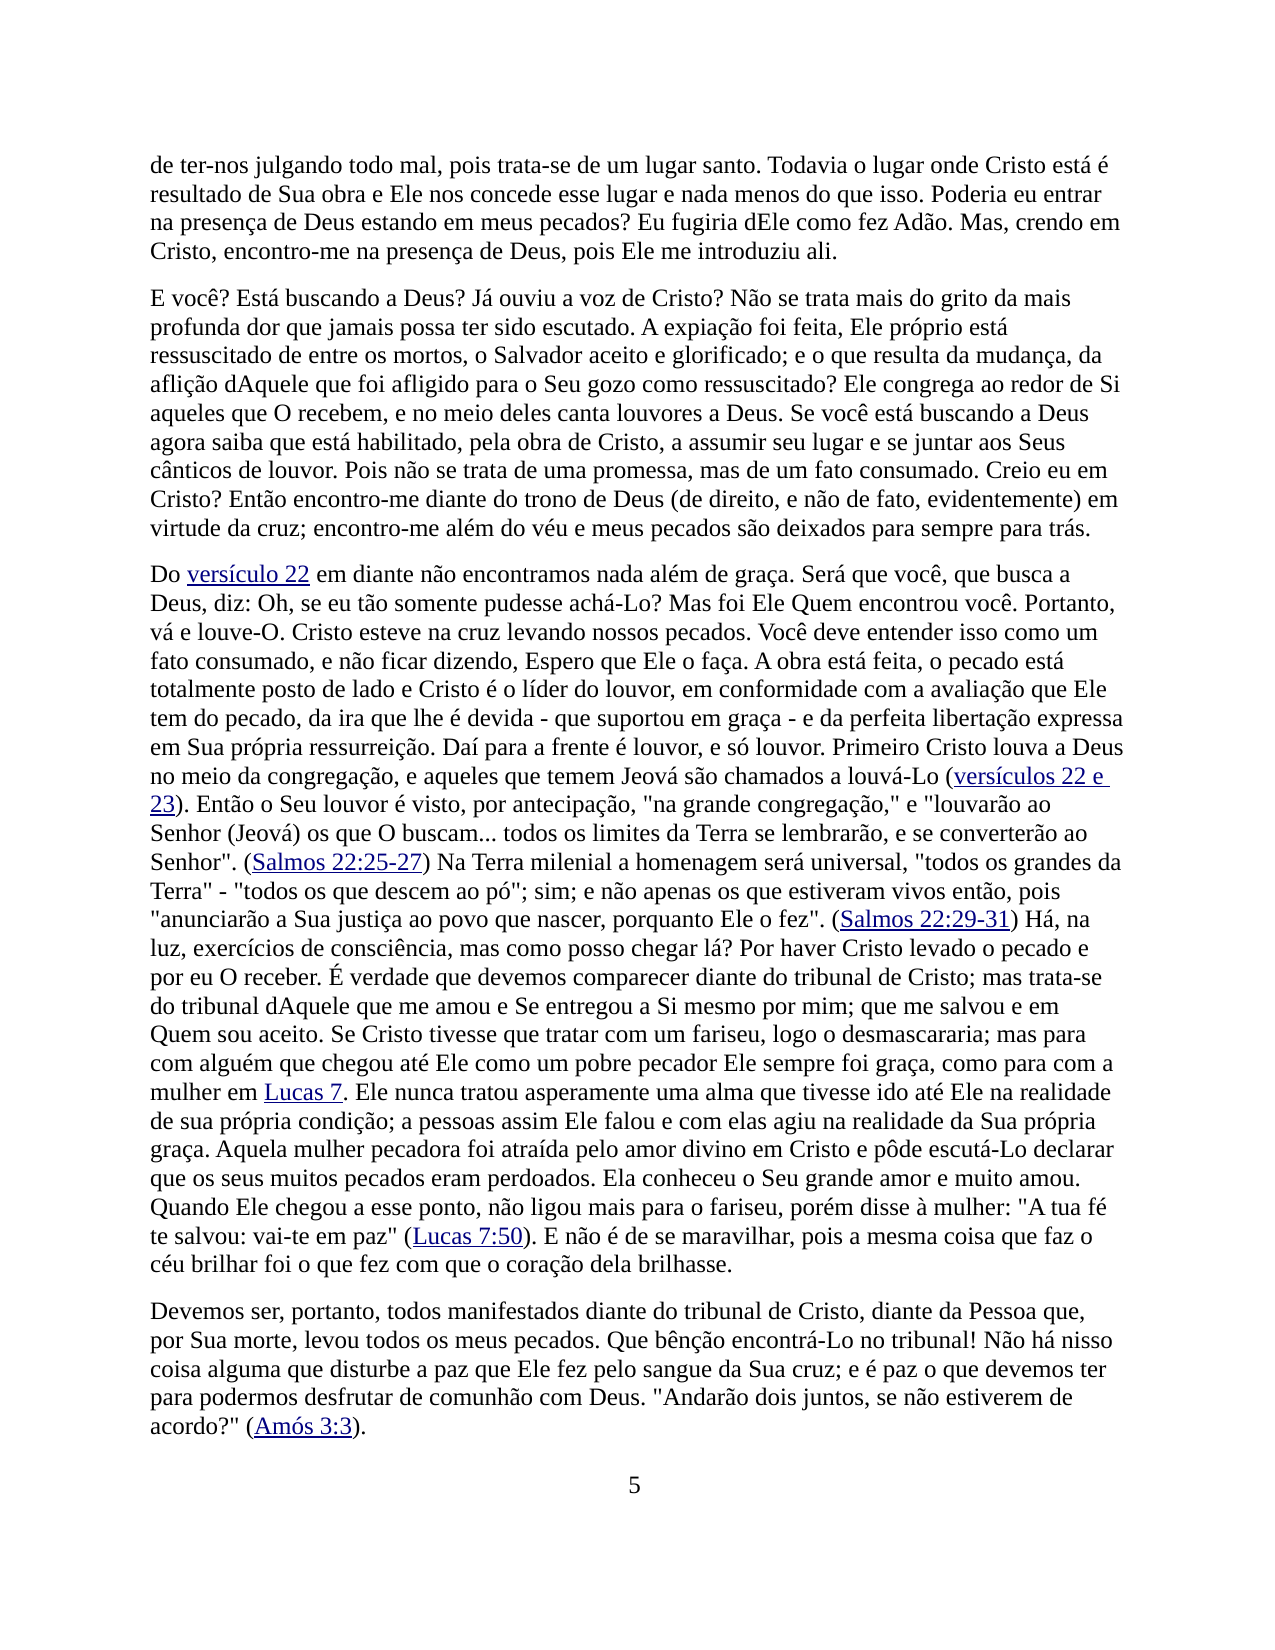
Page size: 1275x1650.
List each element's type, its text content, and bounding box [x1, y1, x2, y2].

text Do versículo 22 em diante não encontramos nada além de graça. Será que você, que busca a Deus, diz: Oh, se eu tão somente pudesse achá-Lo? Mas foi Ele Quem encontrou você. Portanto, vá e louve-O. Cristo esteve na cruz levando nossos pecados. Você deve entender isso como um fato consumado, e não ficar dizendo, Espero que Ele o faça. A obra está feita, o pecado está totalmente posto de lado e Cristo é o líder do louvor, em conformidade com a avaliação que Ele tem do pecado, da ira que lhe é devida - que suportou em graça - e da perfeita libertação expressa em Sua própria ressurreição. Daí para a frente é louvor, e só louvor. Primeiro Cristo louva a Deus no meio da congregação, e aqueles que temem Jeová são chamados a louvá-Lo (versículos 22 e 23). Então o Seu louvor é visto, por antecipação, "na grande congregação," e "louvarão ao Senhor (Jeová) os que O buscam... todos os limites da Terra se lembrarão, e se converterão ao Senhor". (Salmos 22:25-27) Na Terra milenial a homenagem será universal, "todos os grandes da Terra" - "todos os que descem ao pó"; sim; e não apenas os que estiveram vivos então, pois "anunciarão a Sua justiça ao povo que nascer, porquanto Ele o fez". (Salmos 22:29-31) Há, na luz, exercícios de consciência, mas como posso chegar lá? Por haver Cristo levado o pecado e por eu O receber. É verdade que devemos comparecer diante do tribunal de Cristo; mas trata-se do tribunal dAquele que me amou e Se entregou a Si mesmo por mim; que me salvou e em Quem sou aceito. Se Cristo tivesse que tratar com um fariseu, logo o desmascararia; mas para com alguém que chegou até Ele como um pobre pecador Ele sempre foi graça, como para com a mulher em Lucas 7. Ele nunca tratou asperamente uma alma que tivesse ido até Ele na realidade de sua própria condição; a pessoas assim Ele falou e com elas agiu na realidade da Sua própria graça. Aquela mulher pecadora foi atraída pelo amor divino em Cristo e pôde escutá-Lo declarar que os seus muitos pecados eram perdoados. Ela conheceu o Seu grande amor e muito amou. Quando Ele chegou a esse ponto, não ligou mais para o fariseu, porém disse à mulher: "A tua fé te salvou: vai-te em paz" (Lucas 7:50). E não é de se maravilhar, pois a mesma coisa que faz o céu brilhar foi o que fez com que o coração dela brilhasse. [150, 559, 1125, 1278]
text de ter-nos julgando todo mal, pois trata-se de um lugar santo. Todavia o lugar onde Cristo está é resultado de Sua obra e Ele nos concede esse lugar e nada menos do que isso. Poderia eu entrar na presença de Deus estando em meus pecados? Eu fugiria dEle como fez Adão. Mas, crendo em Cristo, encontro-me na presença de Deus, pois Ele me introduziu ali. [150, 150, 1125, 265]
text Devemos ser, portanto, todos manifestados diante do tribunal de Cristo, diante da Pessoa que, por Sua morte, levou todos os meus pecados. Que bênção encontrá-Lo no tribunal! Não há nisso coisa alguma que disturbe a paz que Ele fez pelo sangue da Sua cruz; e é paz o que devemos ter para podermos desfrutar de comunhão com Deus. "Andarão dois juntos, se não estiverem de acordo?" (Amós 3:3). [150, 1296, 1125, 1440]
text E você? Está buscando a Deus? Já ouviu a voz de Cristo? Não se trata mais do grito da mais profunda dor que jamais possa ter sido escutado. A expiação foi feita, Ele próprio está ressuscitado de entre os mortos, o Salvador aceito e glorificado; e o que resulta da mudança, da aflição dAquele que foi afligido para o Seu gozo como ressuscitado? Ele congrega ao redor de Si aqueles que O recebem, e no meio deles canta louvores a Deus. Se você está buscando a Deus agora saiba que está habilitado, pela obra de Cristo, a assumir seu lugar e se juntar aos Seus cânticos de louvor. Pois não se trata de uma promessa, mas de um fato consumado. Creio eu em Cristo? Então encontro-me diante do trono de Deus (de direito, e não de fato, evidentemente) em virtude da cruz; encontro-me além do véu e meus pecados são deixados para sempre para trás. [150, 283, 1125, 542]
